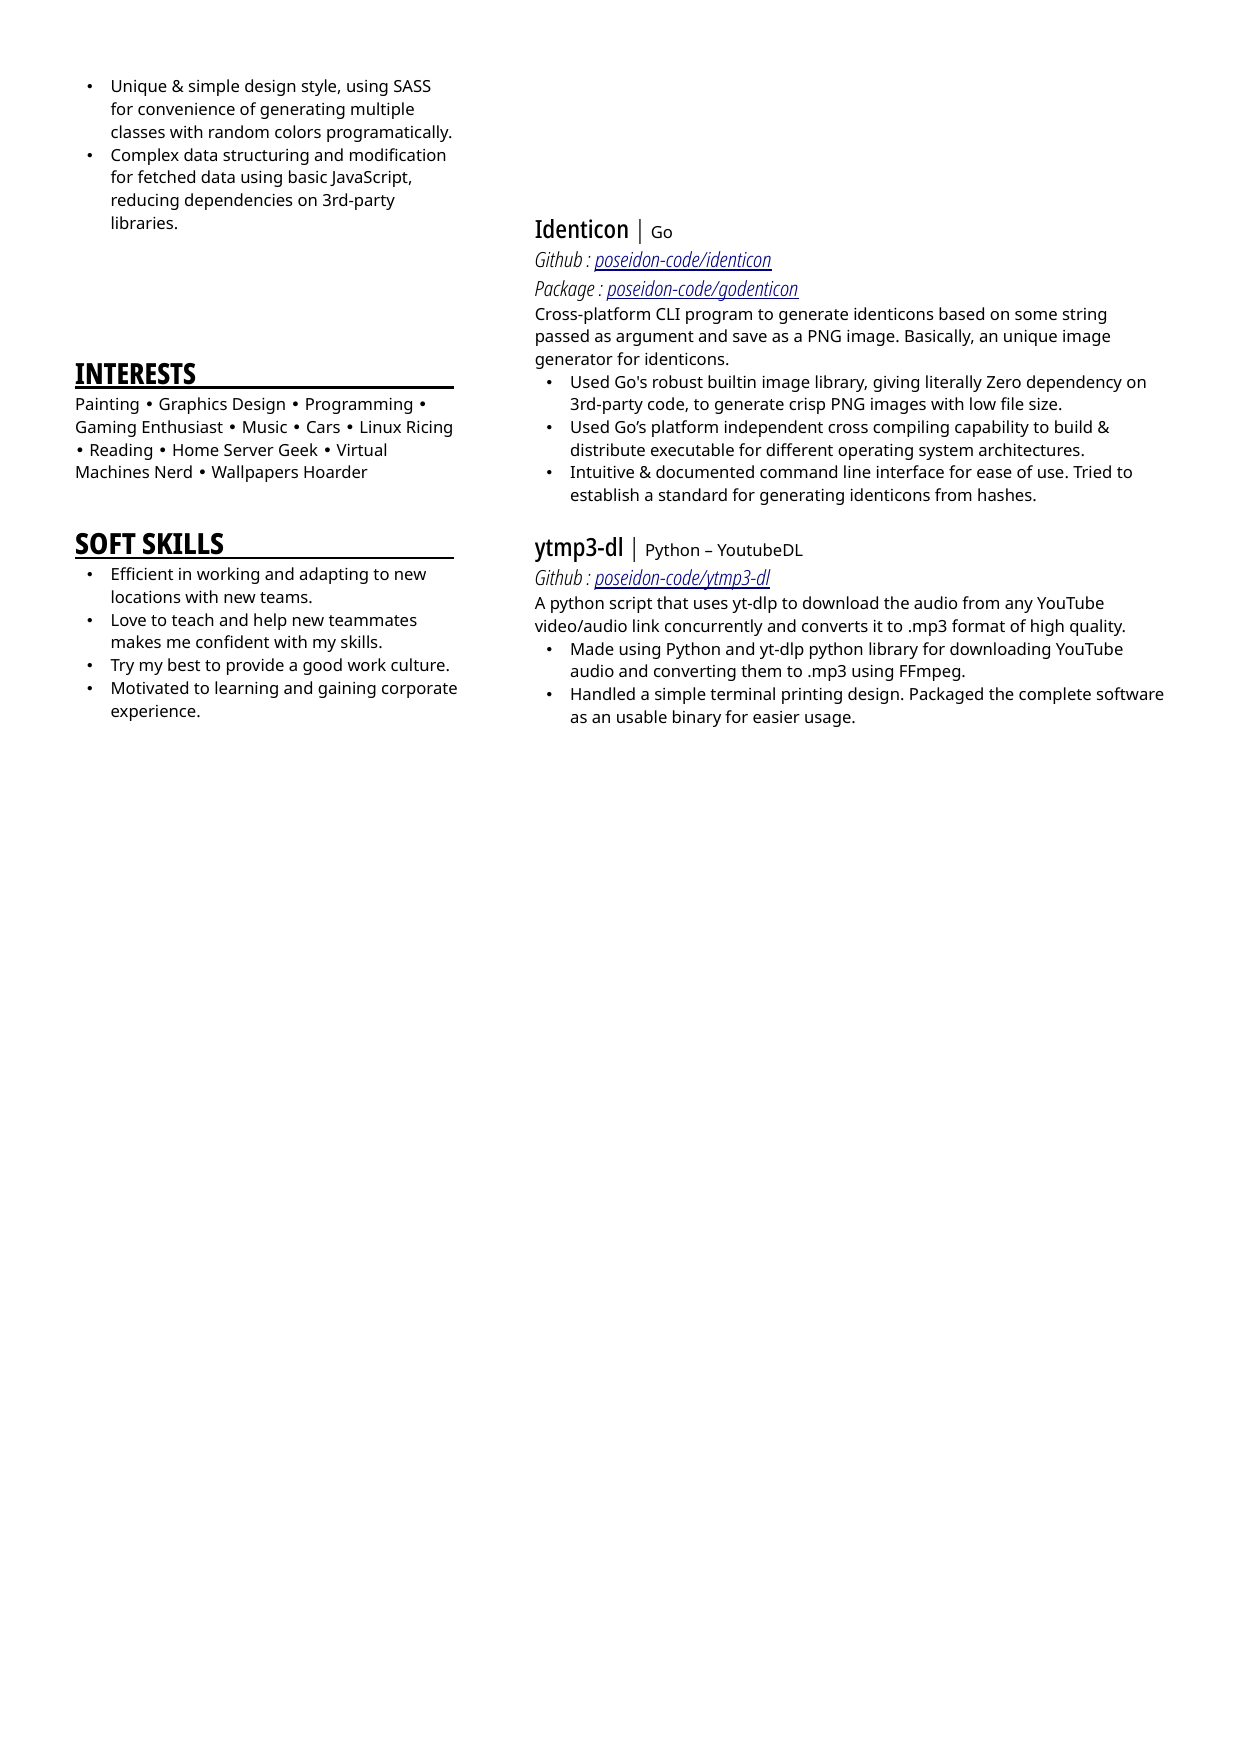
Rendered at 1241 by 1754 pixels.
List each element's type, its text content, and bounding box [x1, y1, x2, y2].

text Package : poseidon-code/godenticon [534, 274, 1165, 302]
text ytmp3-dl | Python – YoutubeDL [534, 529, 1165, 563]
list Try my best to provide a good work culture. [87, 654, 458, 676]
text Github : poseidon-code/identicon [534, 245, 1165, 274]
list Made using Python and yt-dlp python library for downloading YouTube audio and converting them to .mp3 using FFmpeg. [546, 637, 1165, 683]
list Used Go’s platform independent cross compiling capability to build & distribute executable for different operating system architectures. [546, 416, 1165, 461]
list Love to teach and help new teammates makes me confident with my skills. [87, 608, 458, 654]
text Github : poseidon-code/ytmp3-dl [534, 563, 1165, 592]
list Unique & simple design style, using SASS for convenience of generating multiple classes with random colors programatically. [87, 75, 458, 143]
text INTERESTS [75, 353, 458, 393]
list Handled a simple terminal printing design. Packaged the complete software as an usable binary for easier usage. [546, 683, 1165, 728]
text Painting • Graphics Design • Programming • Gaming Enthusiast • Music • Cars • Linux Ricing • Reading • Home Server Geek • Virtual Machines Nerd • Wallpapers Hoarder [75, 393, 458, 483]
text A python script that uses yt-dlp to download the audio from any YouTube video/audio link concurrently and converts it to .mp3 format of high quality. [534, 592, 1165, 637]
text Cross-platform CLI program to generate identicons based on some string passed as argument and save as a PNG image. Basically, an unique image generator for identicons. [534, 302, 1165, 370]
list Efficient in working and adapting to new locations with new teams. [87, 563, 458, 608]
list Complex data structuring and modification for fetched data using basic JavaScript, reducing dependencies on 3rd-party libraries. [87, 143, 458, 234]
list Motivated to learning and gaining corporate experience. [87, 676, 458, 722]
list Used Go's robust builtin image library, giving literally Zero dependency on 3rd-party code, to generate crisp PNG images with low file size. [546, 370, 1165, 416]
text SOFT SKILLS [75, 523, 458, 563]
text Identicon | Go [534, 211, 1165, 245]
list Intuitive & documented command line interface for ease of use. Tried to establish a standard for generating identicons from hashes. [546, 461, 1165, 507]
